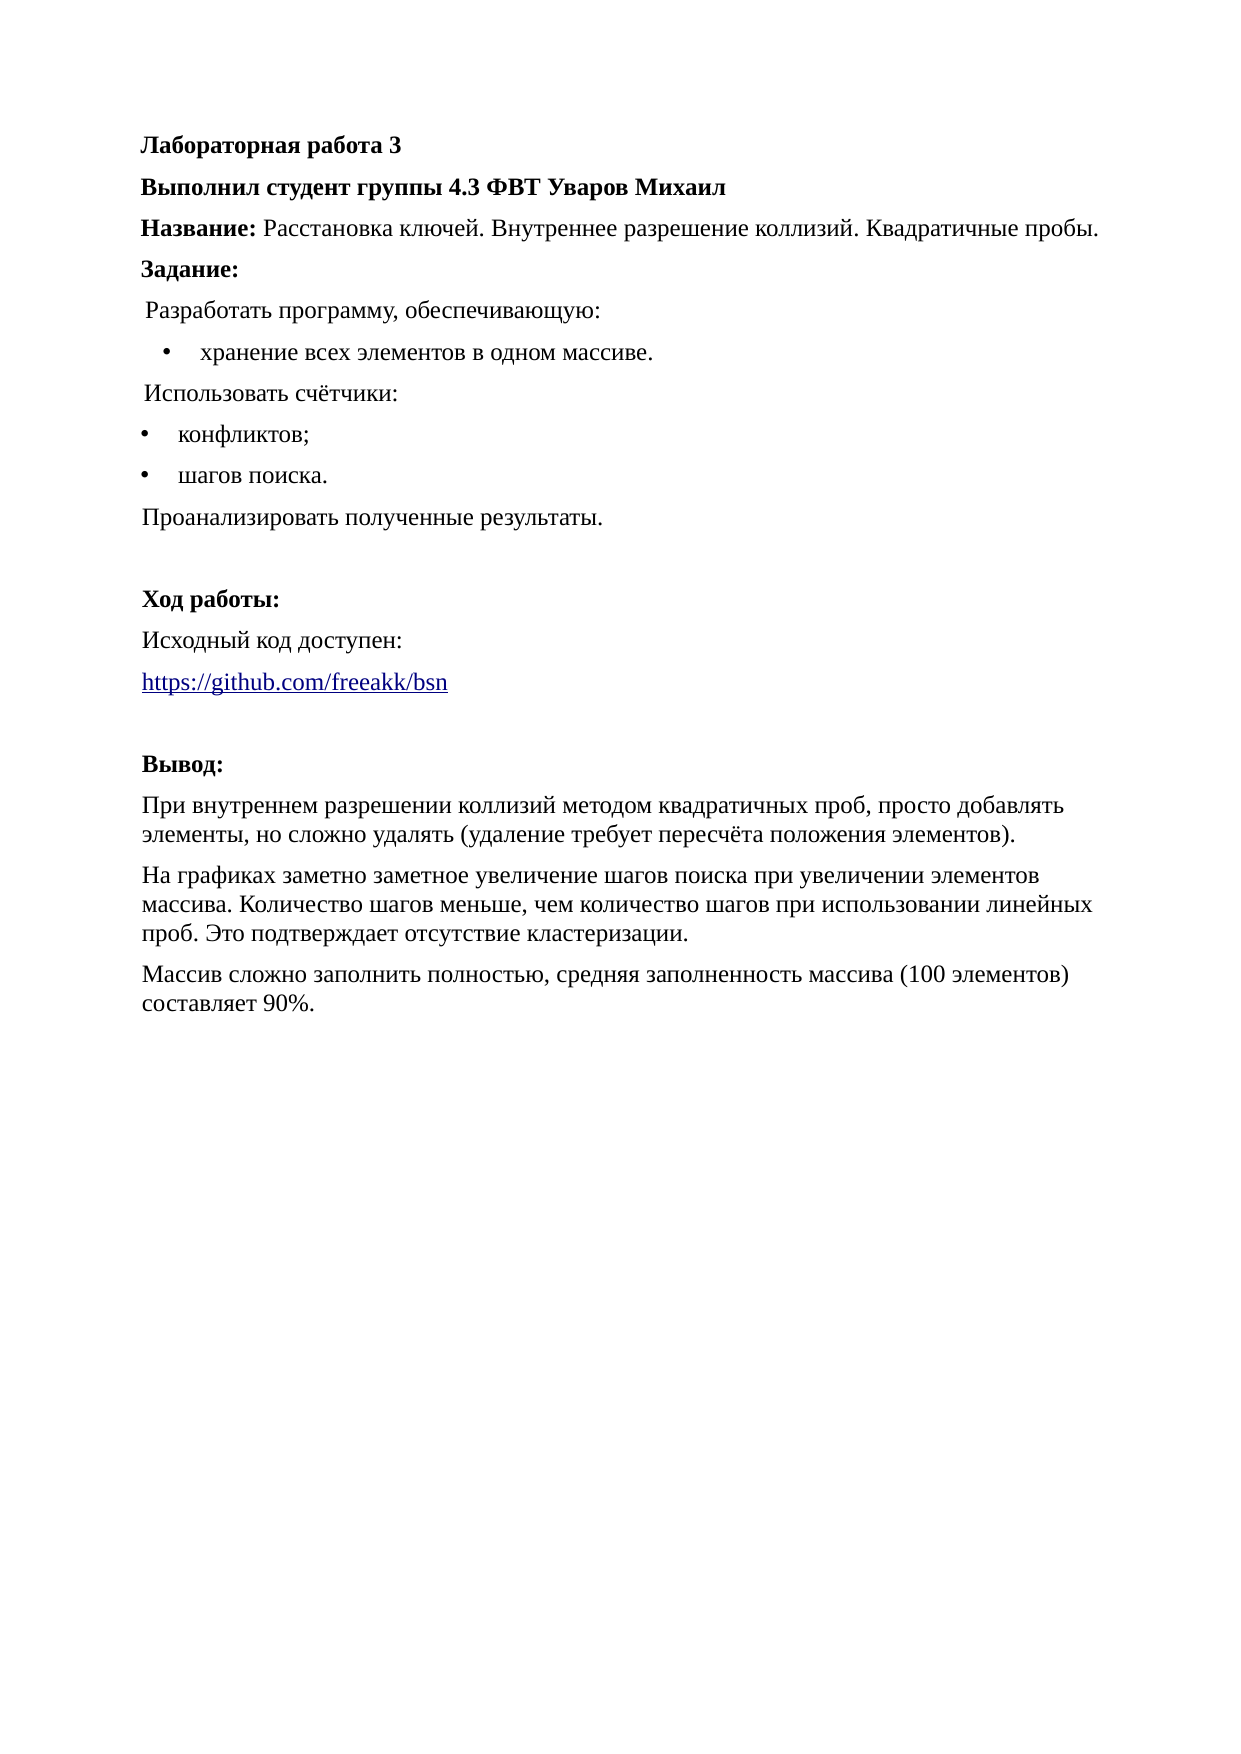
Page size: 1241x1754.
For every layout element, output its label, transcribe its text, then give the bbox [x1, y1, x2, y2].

text Выполнил студент группы 4.3 ФВТ Уваров Михаил [140, 172, 1122, 201]
text Проанализировать полученные результаты. [142, 502, 1122, 531]
list Использовать счётчики: [107, 378, 1122, 407]
text https://github.com/freeakk/bsn [142, 667, 1122, 696]
text Вывод: [142, 749, 1122, 778]
list Задание: [140, 254, 1122, 283]
text Исходный код доступен: [142, 626, 1122, 654]
list шагов поиска. [140, 461, 1122, 489]
list хранение всех элементов в одном массиве. [162, 337, 1122, 366]
list конфликтов; [140, 419, 1122, 448]
text Лабораторная работа 3 [140, 131, 1122, 159]
text Массив сложно заполнить полностью, средняя заполненность массива (100 элементов) составляет 90%. [142, 959, 1122, 1017]
text На графиках заметно заметное увеличение шагов поиска при увеличении элементов массива. Количество шагов меньше, чем количество шагов при использовании линейных проб. Это подтверждает отсутствие кластеризации. [142, 861, 1122, 947]
text Название: Расстановка ключей. Внутреннее разрешение коллизий. Квадратичные пробы. [140, 213, 1122, 242]
text При внутреннем разрешении коллизий методом квадратичных проб, просто добавлять элементы, но сложно удалять (удаление требует пересчёта положения элементов). [142, 791, 1122, 848]
text Разработать программу, обеспечивающую: [145, 296, 1122, 324]
text Ход работы: [142, 584, 1122, 613]
